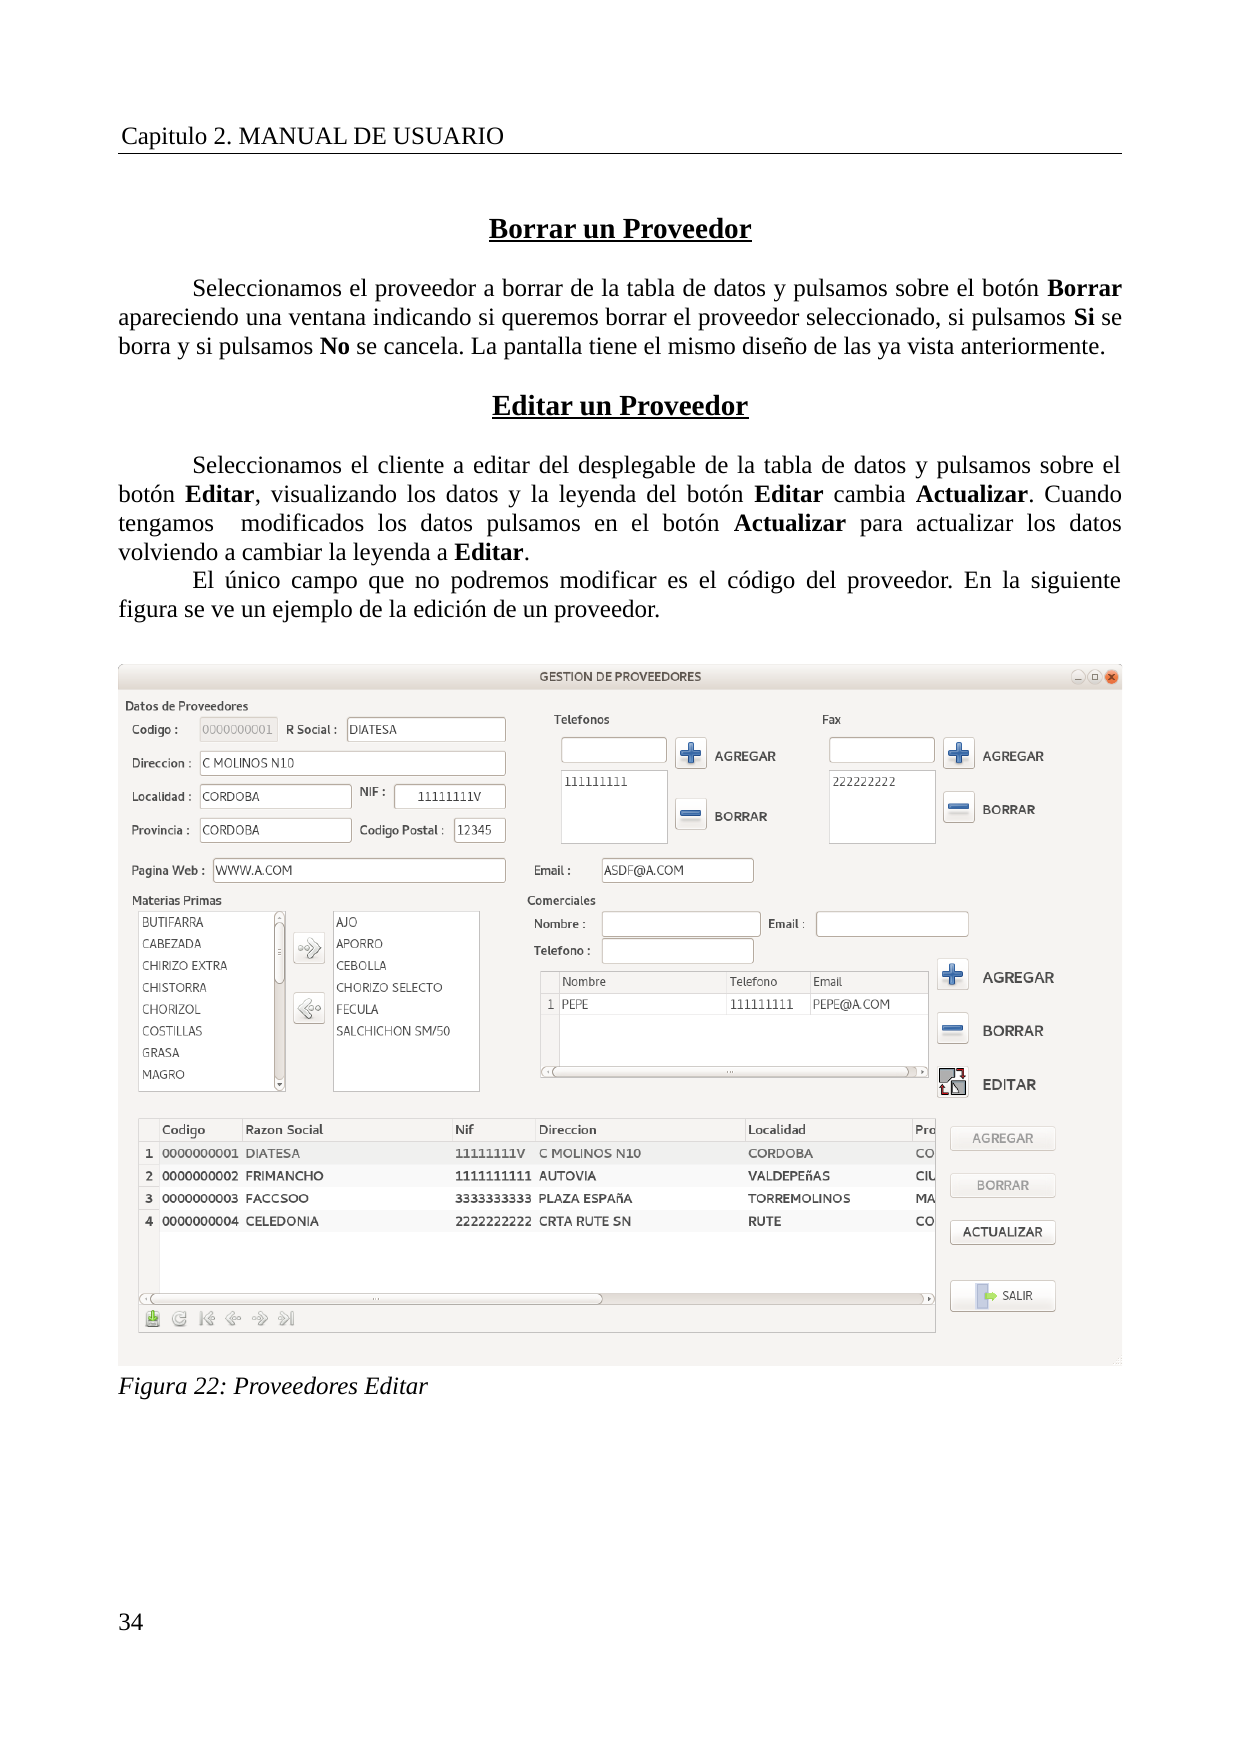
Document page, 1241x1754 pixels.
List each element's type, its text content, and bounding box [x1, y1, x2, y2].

text Figura 22: Proveedores Editar [118, 1366, 1122, 1399]
text Borrar un Proveedor [118, 211, 1122, 244]
text Seleccionamos el cliente a editar del desplegable de la tabla de datos y pulsamos sobre el botón Editar, visualizando los datos y la leyenda del botón Editar cambia Actualizar. Cuando tengamos modificados los datos pulsamos en el botón Actualizar para actualizar los datos volviendo a cambiar la leyenda a Editar. [118, 451, 1122, 566]
text Seleccionamos el proveedor a borrar de la tabla de datos y pulsamos sobre el botón Borrar apareciendo una ventana indicando si queremos borrar el proveedor seleccionado, si pulsamos Si se borra y si pulsamos No se cancela. La pantalla tiene el mismo diseño de las ya vista anteriormente. [118, 273, 1122, 359]
text El único campo que no podremos modificar es el código del proveedor. En la siguiente figura se ve un ejemplo de la edición de un proveedor. [118, 566, 1122, 623]
picture [118, 664, 1123, 1366]
text Editar un Proveedor [118, 388, 1122, 422]
